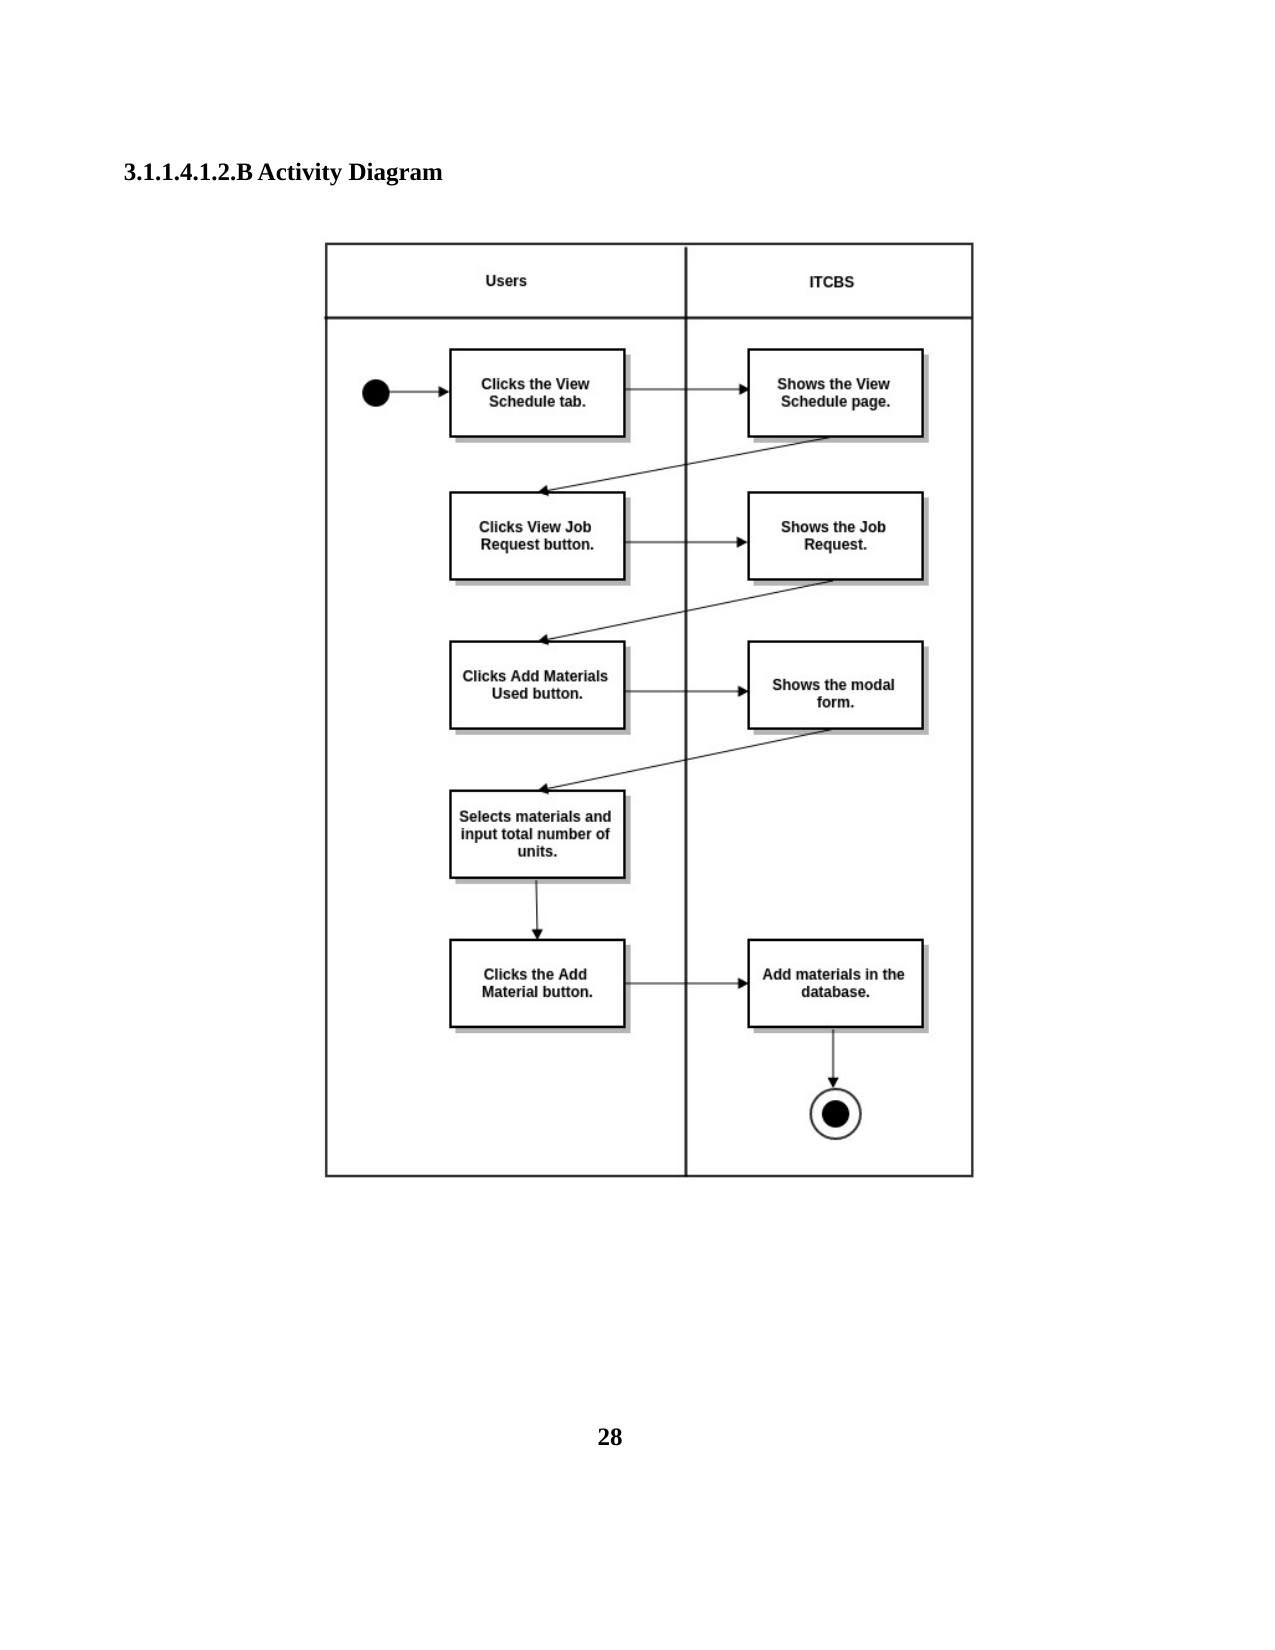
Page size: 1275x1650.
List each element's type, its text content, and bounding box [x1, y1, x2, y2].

text 3.1.1.4.1.2.B Activity Diagram [123, 157, 1096, 186]
picture [305, 211, 1001, 1206]
text 28 [123, 1422, 1096, 1451]
